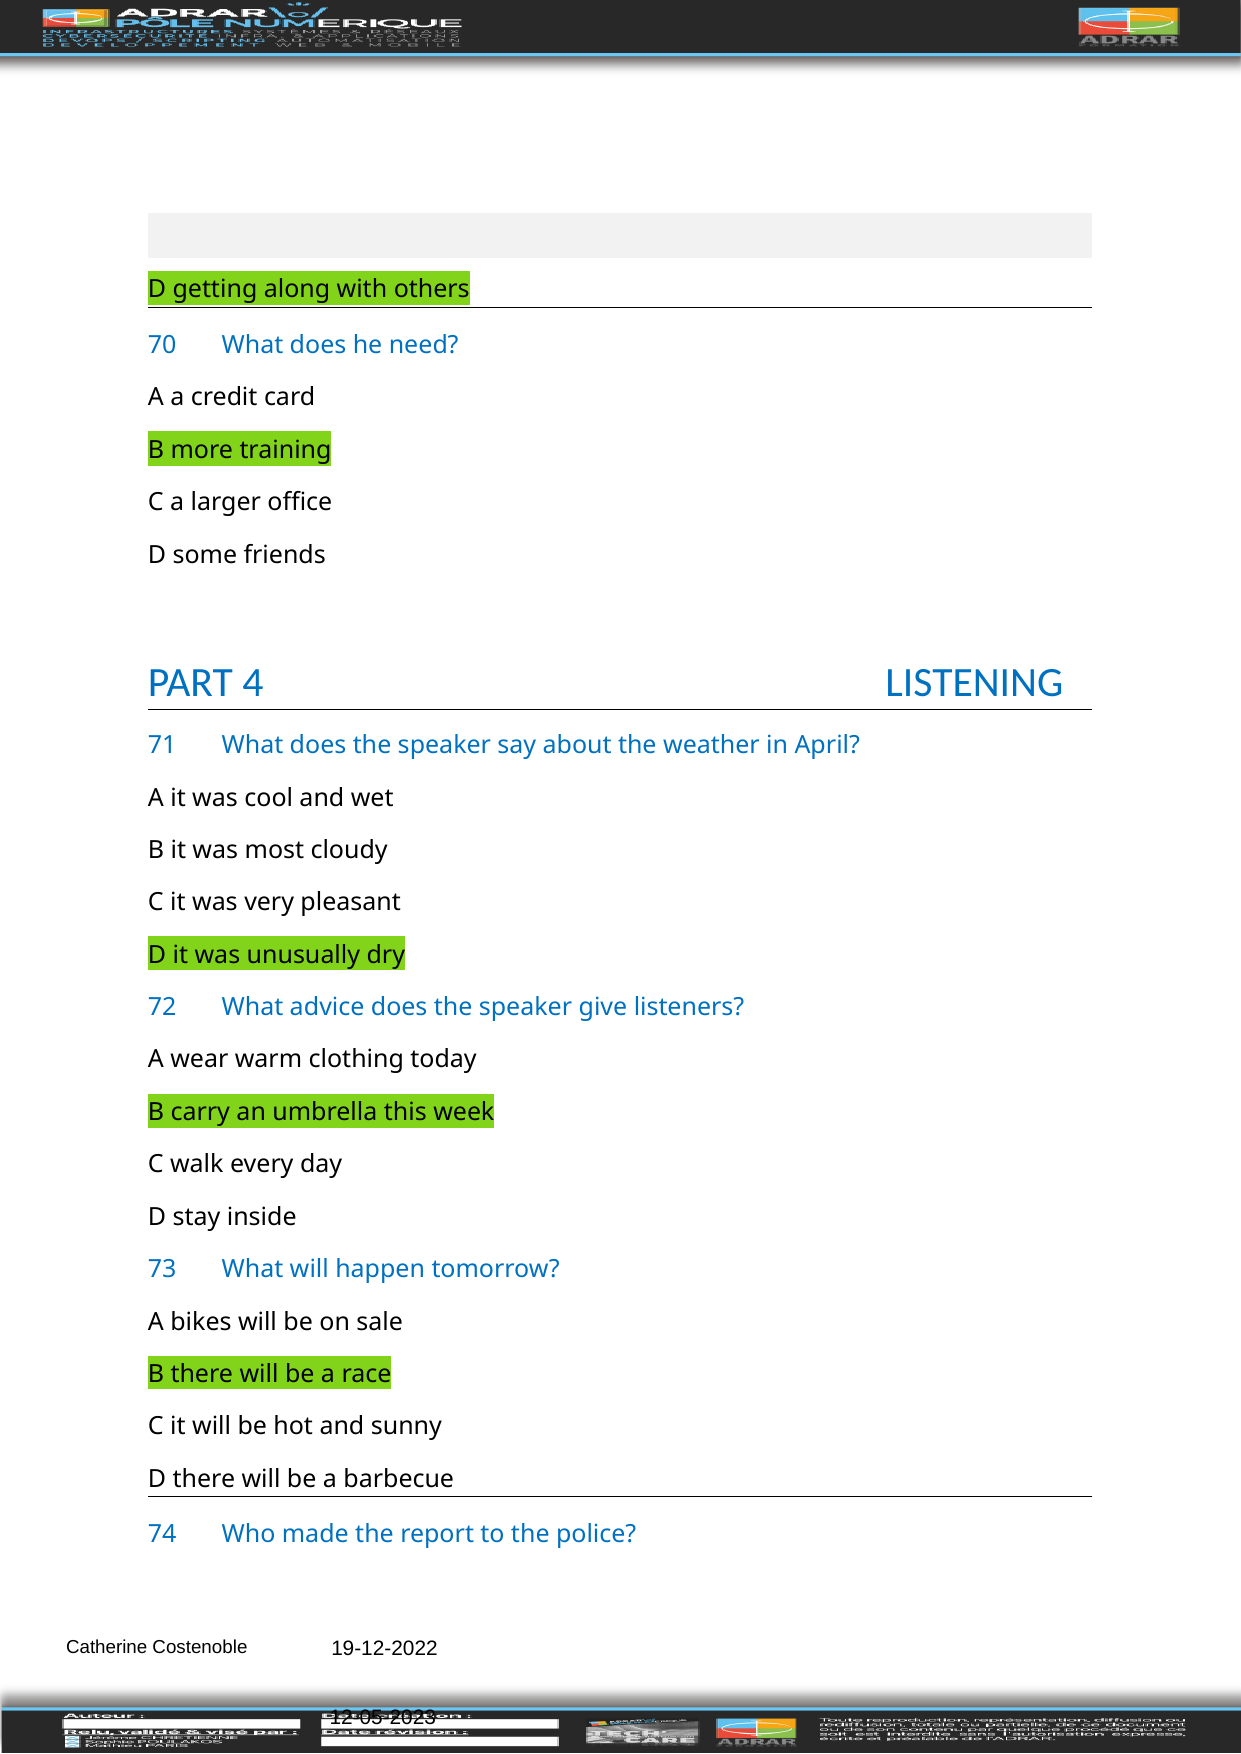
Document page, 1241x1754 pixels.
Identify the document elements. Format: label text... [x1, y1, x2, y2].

text B carry an umbrella this week [148, 1093, 1092, 1128]
picture [1, 1742, 1241, 1753]
text B there will be a race [148, 1356, 1092, 1389]
text 71 What does the speaker say about the weather in April? [148, 727, 1092, 761]
text C a larger office [148, 484, 1092, 518]
text 72 What advice does the speaker give listeners? [148, 989, 1092, 1023]
text D there will be a barbecue [148, 1460, 1092, 1496]
text D getting along with others [148, 271, 1092, 307]
text C walk every day [148, 1146, 1092, 1180]
text 73 What will happen tomorrow? [148, 1251, 1092, 1285]
picture [0, 0, 1241, 10]
text 70 What does he need? [148, 327, 1092, 361]
text A a credit card [148, 379, 1092, 413]
text A it was cool and wet [148, 779, 1092, 813]
text C it will be hot and sunny [148, 1408, 1092, 1442]
text D some friends [148, 536, 1092, 570]
text A bikes will be on sale [148, 1303, 1092, 1337]
text A wear warm clothing today [148, 1041, 1092, 1075]
text 74 Who made the report to the police? [148, 1516, 1092, 1550]
text B more training [148, 431, 1092, 466]
text B it was most cloudy [148, 832, 1092, 866]
text PART 4 LISTENING [148, 656, 1092, 709]
text D stay inside [148, 1198, 1092, 1232]
text C it was very pleasant [148, 884, 1092, 918]
text D it was unusually dry [148, 936, 1092, 970]
